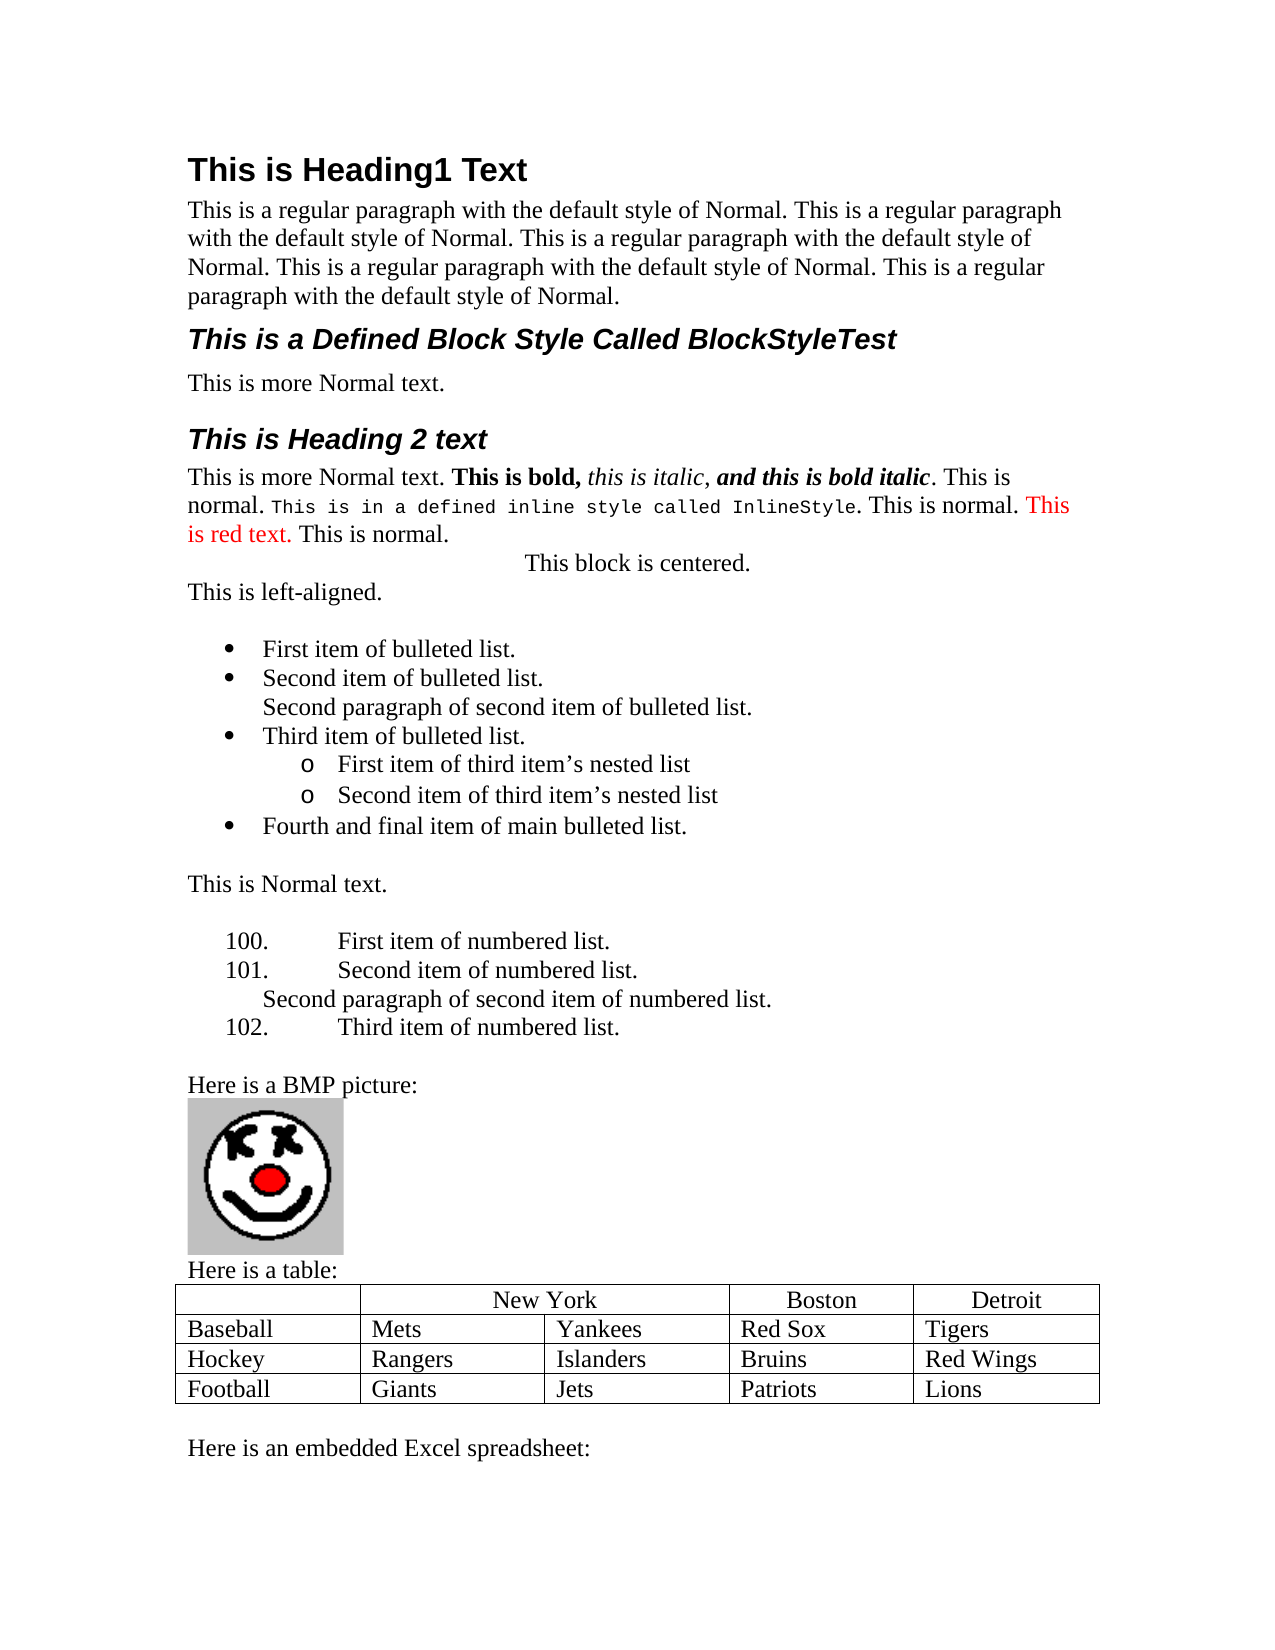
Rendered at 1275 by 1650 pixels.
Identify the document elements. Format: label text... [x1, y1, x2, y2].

list Second item of third item’s nested list [300, 780, 1087, 811]
table_cell Football [176, 1374, 360, 1403]
text This is a regular paragraph with the default style of Normal. This is a regular paragraph with the default style of Normal. This is a regular paragraph with the default style of Normal. This is a regular paragraph with the default style of Normal. This is a regular paragraph with the default style of Normal. [187, 195, 1087, 310]
text This is more Normal text. [187, 368, 1087, 397]
table_cell Red Wings [914, 1344, 1099, 1373]
text Second paragraph of second item of numbered list. [262, 984, 1087, 1012]
table_cell Yankees [545, 1315, 729, 1343]
table_header [176, 1285, 360, 1313]
text Second paragraph of second item of bulleted list. [262, 692, 1087, 721]
table_cell Baseball [176, 1315, 360, 1343]
list Third item of numbered list. [225, 1012, 1087, 1041]
text Here is a BMP picture: [187, 1070, 1087, 1099]
table_cell Mets [361, 1315, 544, 1343]
table_cell Giants [361, 1374, 544, 1403]
list First item of third item’s nested list [300, 749, 1087, 780]
list Fourth and final item of main bulleted list. [225, 811, 1087, 840]
table_header Detroit [914, 1285, 1099, 1313]
list First item of bulleted list. [225, 634, 1087, 663]
table_cell Red Sox [730, 1315, 913, 1343]
table_cell Rangers [361, 1344, 544, 1373]
list First item of numbered list. [225, 926, 1087, 955]
table_cell Hockey [176, 1344, 360, 1373]
table_header Boston [730, 1285, 913, 1313]
text This is Normal text. [187, 869, 1087, 897]
table_cell Bruins [730, 1344, 913, 1373]
text Here is a table: [187, 1255, 1087, 1284]
text This is left-aligned. [187, 577, 1087, 606]
table_cell Lions [914, 1374, 1099, 1403]
table_header New York [361, 1285, 729, 1313]
text Here is an embedded Excel spreadsheet: [187, 1433, 1087, 1461]
table_cell Tigers [914, 1315, 1099, 1343]
table_cell Patriots [730, 1374, 913, 1403]
text This block is centered. [187, 548, 1087, 577]
table_cell Islanders [545, 1344, 729, 1373]
subtitle This is Heading1 Text [187, 150, 1087, 188]
picture [187, 1098, 344, 1255]
subtitle This is Heading 2 text [187, 422, 1087, 456]
text This is more Normal text. This is bold, this is italic, and this is bold italic. This is normal. This is in a defined inline style called InlineStyle. This is normal. This is red text. This is normal. [187, 462, 1087, 548]
table_cell Jets [545, 1374, 729, 1403]
list Second item of bulleted list. [225, 663, 1087, 692]
list Third item of bulleted list. [225, 721, 1087, 749]
list Second item of numbered list. [225, 955, 1087, 984]
text This is a Defined Block Style Called BlockStyleTest [187, 322, 1087, 356]
